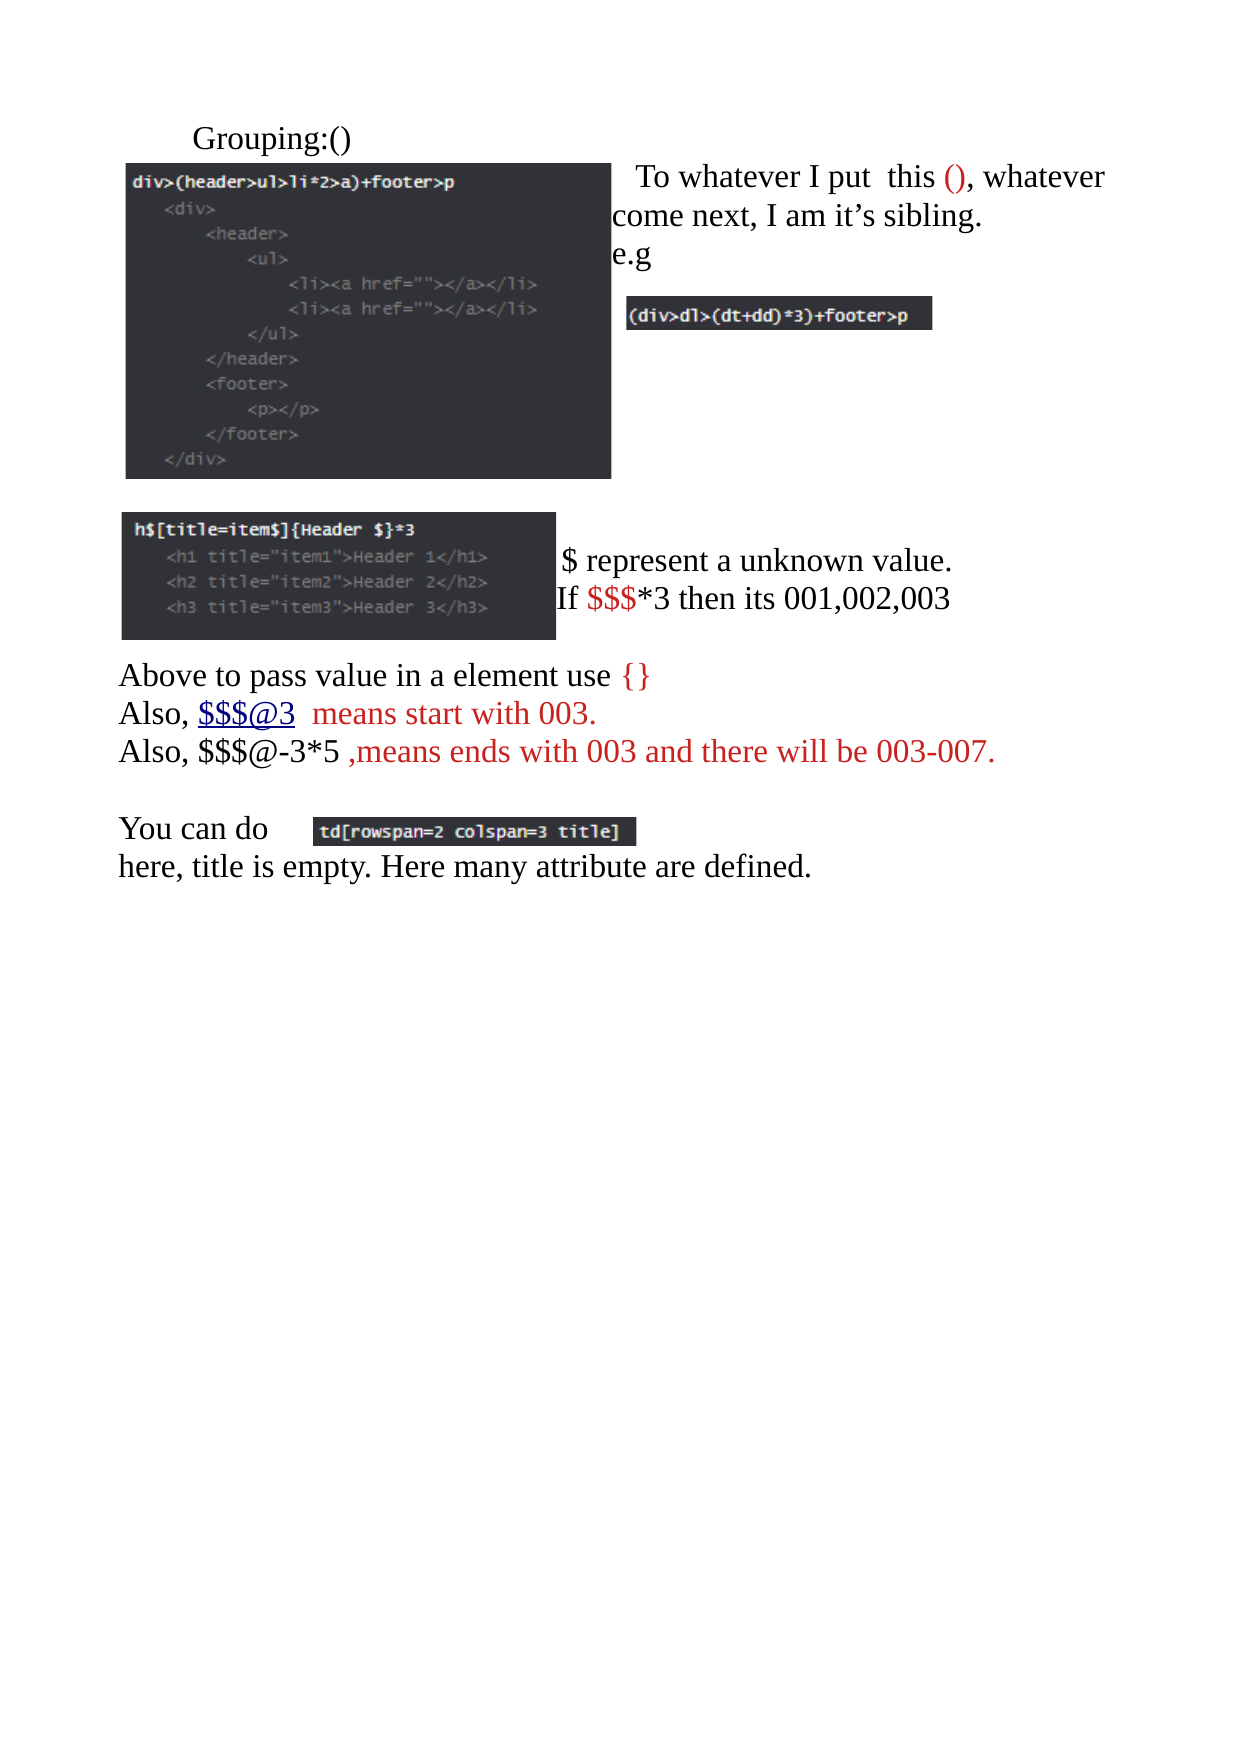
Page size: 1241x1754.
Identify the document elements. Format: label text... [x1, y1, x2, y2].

picture [626, 296, 933, 330]
picture [313, 817, 637, 846]
text e.g [612, 233, 1122, 271]
text Grouping:() [118, 118, 1122, 156]
text To whatever I put this (), whatever come next, I am it’s sibling. [118, 156, 1122, 233]
text Above to pass value in a element use {} [118, 655, 1122, 693]
text $ represent a unknown value. [557, 540, 1122, 578]
text Also, $$$@-3*5 ,means ends with 003 and there will be 003-007. [118, 731, 1122, 770]
picture [121, 512, 557, 640]
text here, title is empty. Here many attribute are defined. [118, 846, 1122, 885]
picture [125, 163, 612, 479]
text [118, 233, 125, 271]
text Also, $$$@3 means start with 003. [118, 693, 1122, 731]
text You can do [118, 808, 1122, 846]
text If $$$*3 then its 001,002,003 [557, 578, 1122, 616]
